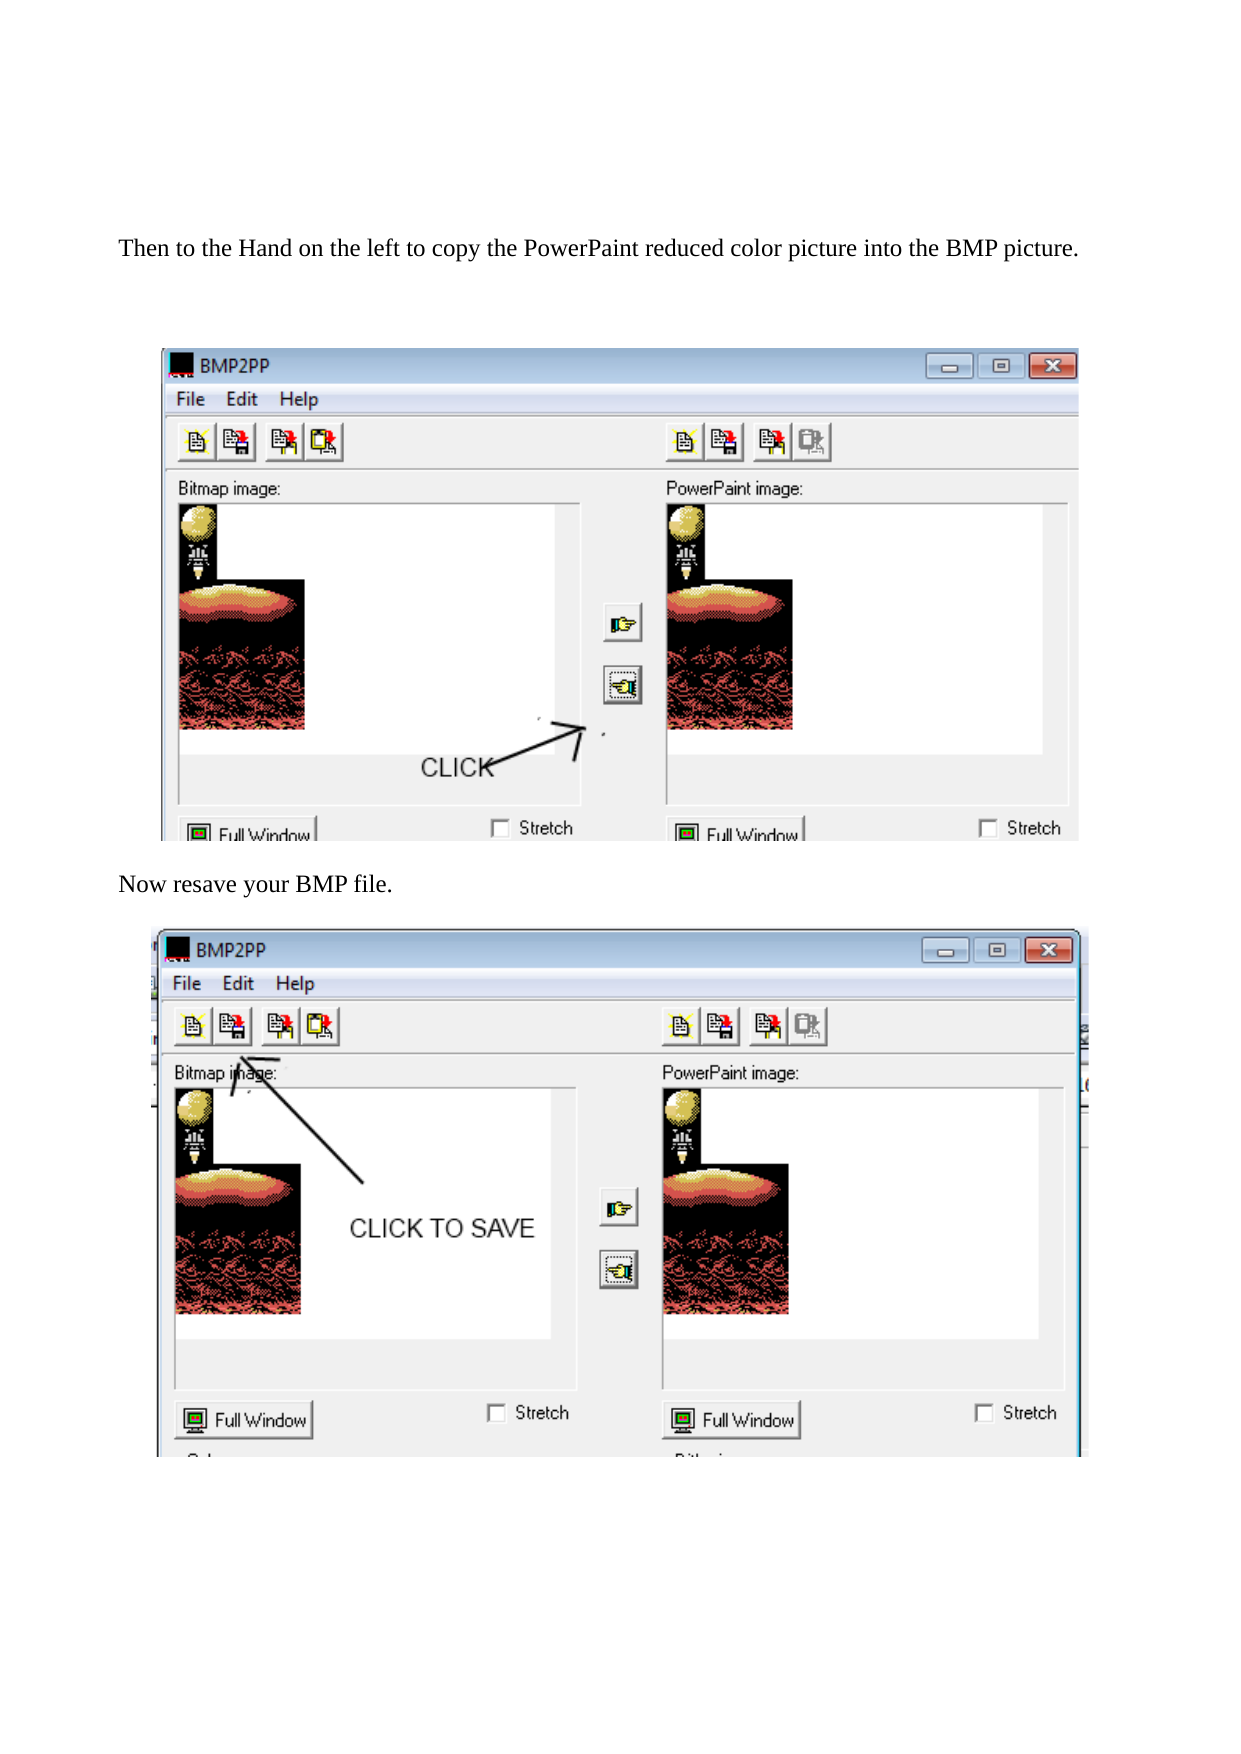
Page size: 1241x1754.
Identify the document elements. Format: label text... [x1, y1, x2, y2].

text Then to the Hand on the left to copy the PowerPaint reduced color picture into the BMP picture. [118, 233, 1122, 262]
text Now resave your BMP file. [118, 869, 1122, 898]
picture [151, 926, 1089, 1457]
picture [161, 348, 1079, 841]
